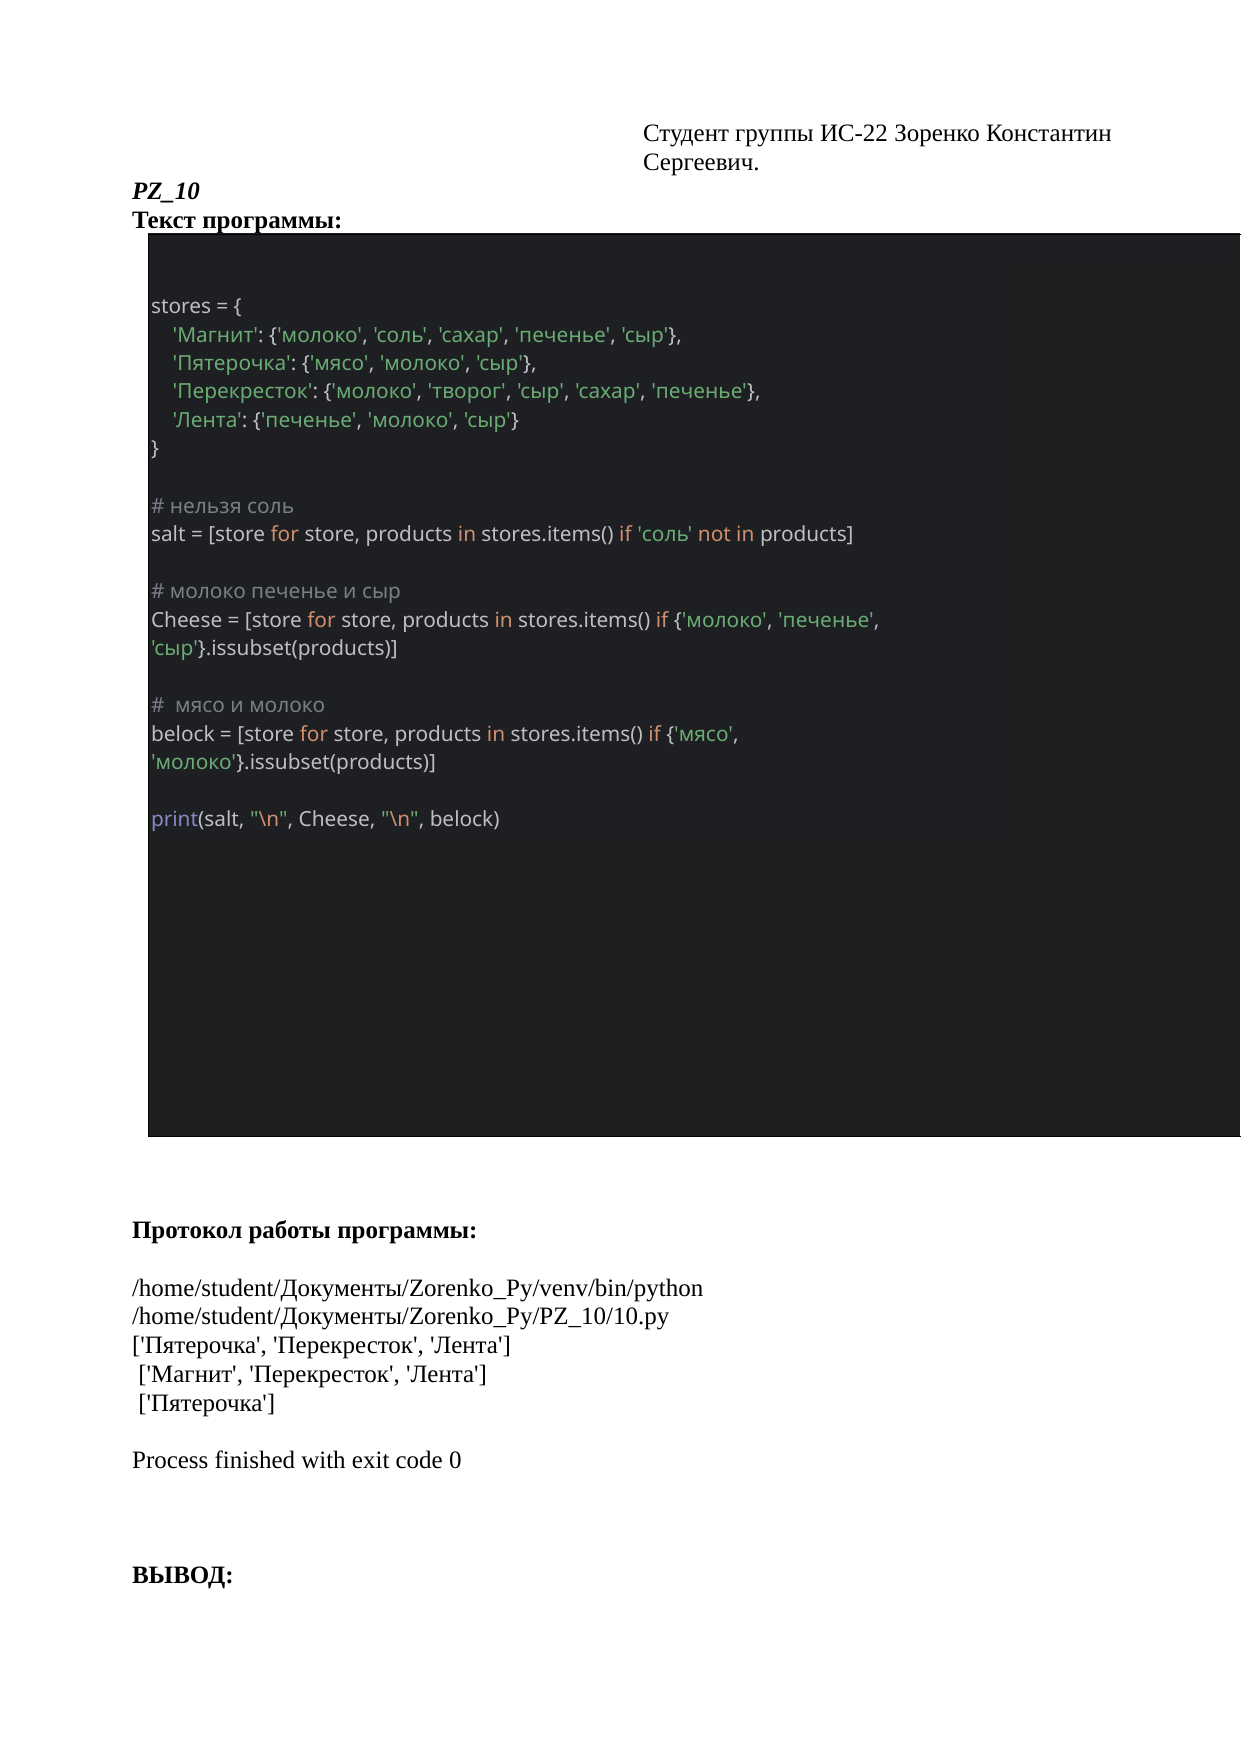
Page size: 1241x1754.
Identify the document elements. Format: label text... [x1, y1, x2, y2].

text Студент группы ИС-22 Зоренко Константин Сергеевич. [643, 118, 1122, 176]
subtitle Текст программы: [132, 205, 1122, 233]
text /home/student/Документы/Zorenko_Py/venv/bin/python /home/student/Документы/Zorenko_Py/PZ_10/10.py [132, 1273, 1122, 1330]
text ['Пятерочка'] [132, 1388, 1122, 1416]
text Протокол работы программы: [132, 1216, 1122, 1244]
text Process finished with exit code 0 [132, 1445, 1122, 1474]
text ['Магнит', 'Перекресток', 'Лента'] [132, 1359, 1122, 1388]
text stores = { 'Магнит': {'молоко', 'соль', 'сахар', 'печенье', 'сыр'}, 'Пятерочка': {'мясо', 'молоко', 'сыр'}, 'Перекресток': {'молоко', 'творог', 'сыр', 'сахар', 'печенье'}, 'Лента': {'печенье', 'молоко', 'сыр'} } # нельзя соль salt = [store for store, products in stores.items() if 'соль' not in products] # молоко печенье и сыр Cheese = [store for store, products in stores.items() if {'молоко', 'печенье', 'сыр'}.issubset(products)] # мясо и молоко belock = [store for store, products in stores.items() if {'мясо', 'молоко'}.issubset(products)] print(salt, "\n", Cheese, "\n", belock) [151, 263, 1006, 833]
text PZ_10 [132, 176, 1122, 205]
text ['Пятерочка', 'Перекресток', 'Лента'] [132, 1330, 1122, 1359]
text ВЫВОД: [132, 1560, 1122, 1589]
